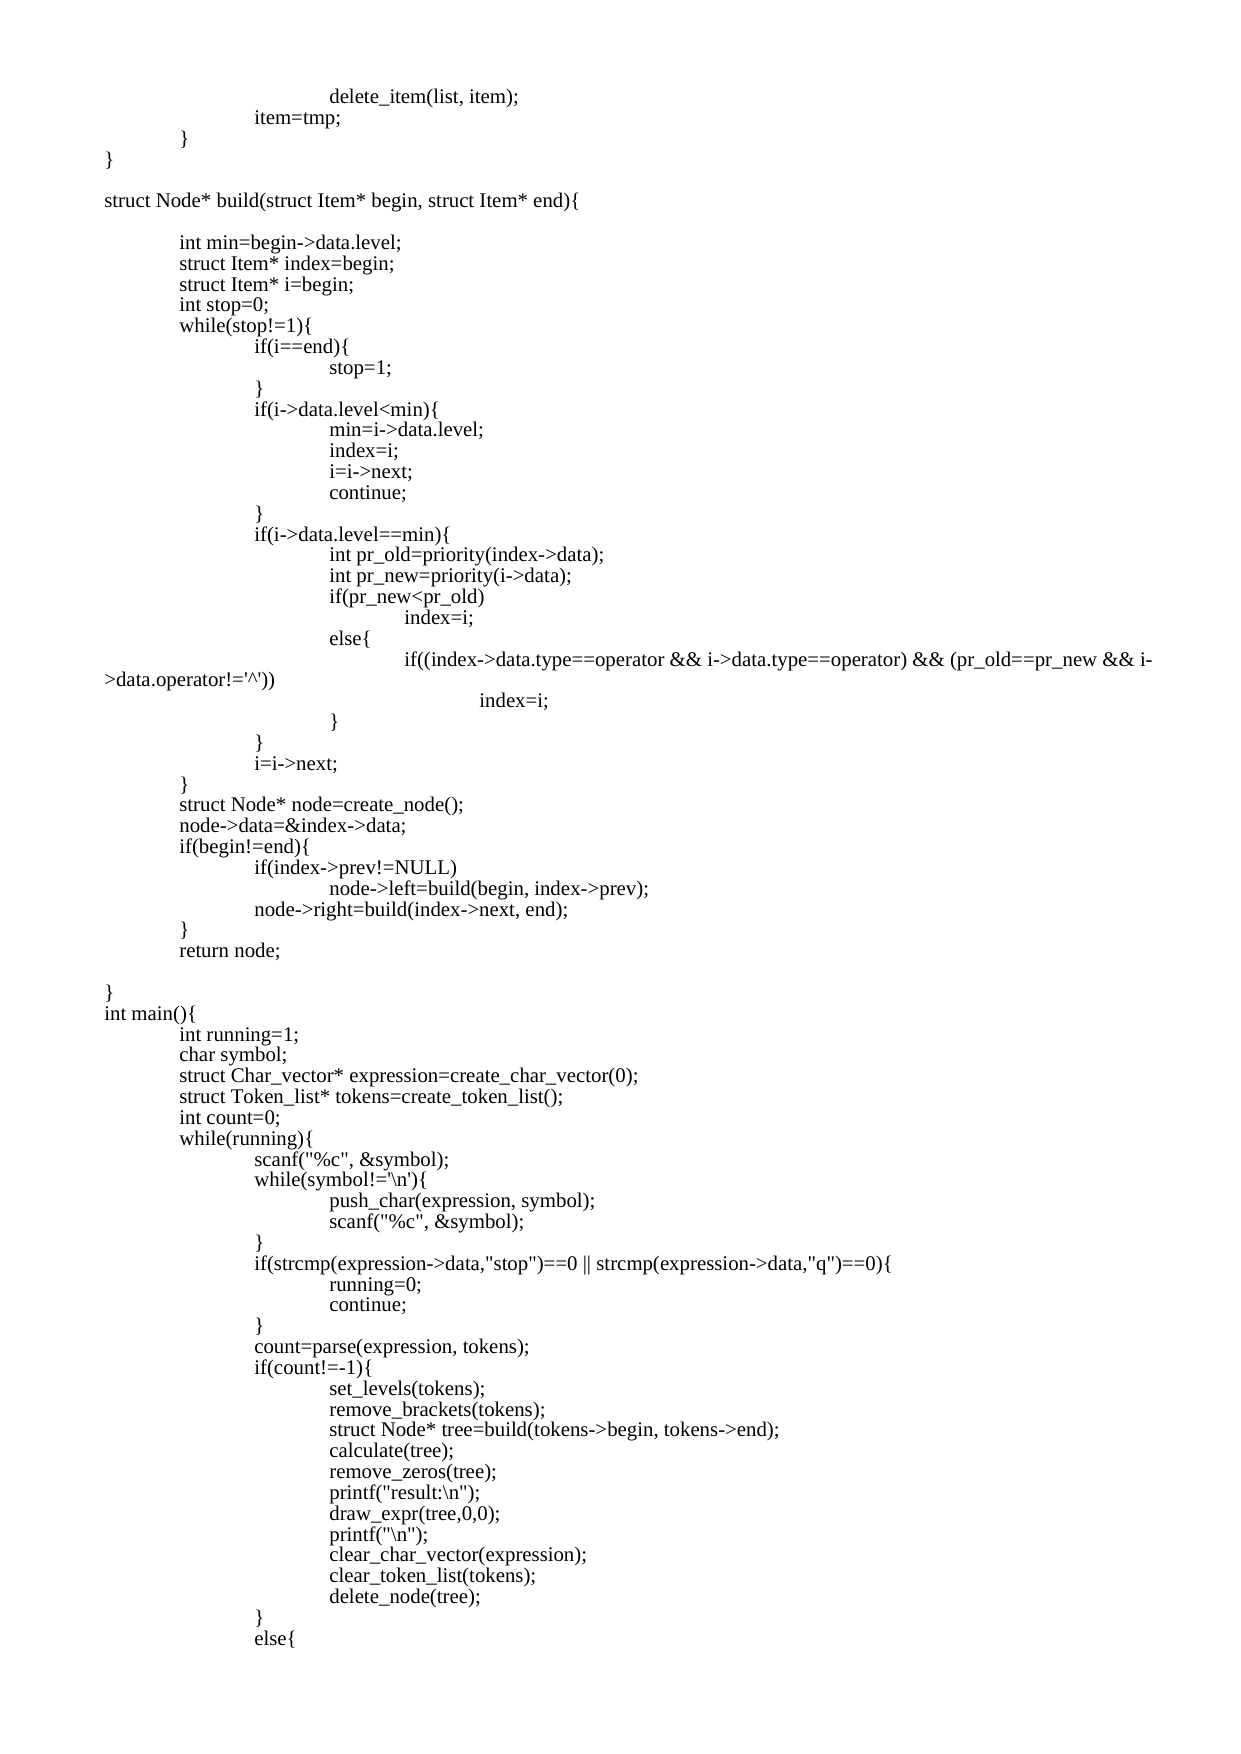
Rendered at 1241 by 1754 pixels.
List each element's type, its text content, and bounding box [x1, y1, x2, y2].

text node->data=&index->data; [104, 816, 1173, 837]
text remove_brackets(tokens); [104, 1399, 1173, 1420]
text else{ [104, 628, 1173, 649]
text return node; [104, 941, 1173, 962]
text int pr_old=priority(index->data); [104, 545, 1173, 566]
text } [104, 920, 1173, 941]
text printf("result:\n"); [104, 1483, 1173, 1503]
text if(index->prev!=NULL) [104, 858, 1173, 878]
text } [104, 983, 1173, 1003]
text delete_node(tree); [104, 1587, 1173, 1608]
text if(pr_new<pr_old) [104, 587, 1173, 608]
text node->left=build(begin, index->prev); [104, 878, 1173, 899]
text continue; [104, 1295, 1173, 1316]
text clear_token_list(tokens); [104, 1566, 1173, 1587]
text i=i->next; [104, 462, 1173, 483]
text struct Node* build(struct Item* begin, struct Item* end){ [104, 191, 1173, 212]
text struct Char_vector* expression=create_char_vector(0); [104, 1066, 1173, 1087]
text min=i->data.level; [104, 420, 1173, 441]
text set_levels(tokens); [104, 1378, 1173, 1399]
text continue; [104, 483, 1173, 503]
text if((index->data.type==operator && i->data.type==operator) && (pr_old==pr_new && i->data.operator!='^')) [104, 649, 1173, 691]
text int stop=0; [104, 295, 1173, 316]
text int running=1; [104, 1024, 1173, 1045]
text int main(){ [104, 1003, 1173, 1024]
text } [104, 503, 1173, 524]
text } [104, 733, 1173, 753]
text while(stop!=1){ [104, 316, 1173, 337]
text i=i->next; [104, 753, 1173, 774]
text index=i; [104, 441, 1173, 462]
text running=0; [104, 1274, 1173, 1295]
text if(count!=-1){ [104, 1358, 1173, 1378]
text index=i; [104, 691, 1173, 712]
text node->right=build(index->next, end); [104, 899, 1173, 920]
text if(strcmp(expression->data,"stop")==0 || strcmp(expression->data,"q")==0){ [104, 1253, 1173, 1274]
text struct Node* node=create_node(); [104, 795, 1173, 816]
text item=tmp; [104, 108, 1173, 128]
text struct Token_list* tokens=create_token_list(); [104, 1087, 1173, 1108]
text } [104, 378, 1173, 399]
text struct Item* i=begin; [104, 274, 1173, 295]
text struct Node* tree=build(tokens->begin, tokens->end); [104, 1420, 1173, 1441]
text } [104, 149, 1173, 170]
text if(i->data.level<min){ [104, 399, 1173, 420]
text while(symbol!='\n'){ [104, 1170, 1173, 1191]
text if(begin!=end){ [104, 837, 1173, 858]
text else{ [104, 1628, 1173, 1649]
text count=parse(expression, tokens); [104, 1337, 1173, 1358]
text } [104, 774, 1173, 795]
text push_char(expression, symbol); [104, 1191, 1173, 1212]
text stop=1; [104, 358, 1173, 378]
text } [104, 1233, 1173, 1253]
text delete_item(list, item); [104, 87, 1173, 108]
text char symbol; [104, 1045, 1173, 1066]
text printf("\n"); [104, 1524, 1173, 1545]
text } [104, 1608, 1173, 1628]
text } [104, 128, 1173, 149]
text if(i->data.level==min){ [104, 524, 1173, 545]
text remove_zeros(tree); [104, 1462, 1173, 1483]
text clear_char_vector(expression); [104, 1545, 1173, 1566]
text } [104, 1316, 1173, 1337]
text struct Item* index=begin; [104, 253, 1173, 274]
text scanf("%c", &symbol); [104, 1212, 1173, 1233]
text } [104, 712, 1173, 733]
text int pr_new=priority(i->data); [104, 566, 1173, 587]
text int count=0; [104, 1108, 1173, 1128]
text int min=begin->data.level; [104, 233, 1173, 253]
text scanf("%c", &symbol); [104, 1149, 1173, 1170]
text draw_expr(tree,0,0); [104, 1503, 1173, 1524]
text while(running){ [104, 1128, 1173, 1149]
text calculate(tree); [104, 1441, 1173, 1462]
text if(i==end){ [104, 337, 1173, 358]
text index=i; [104, 608, 1173, 628]
